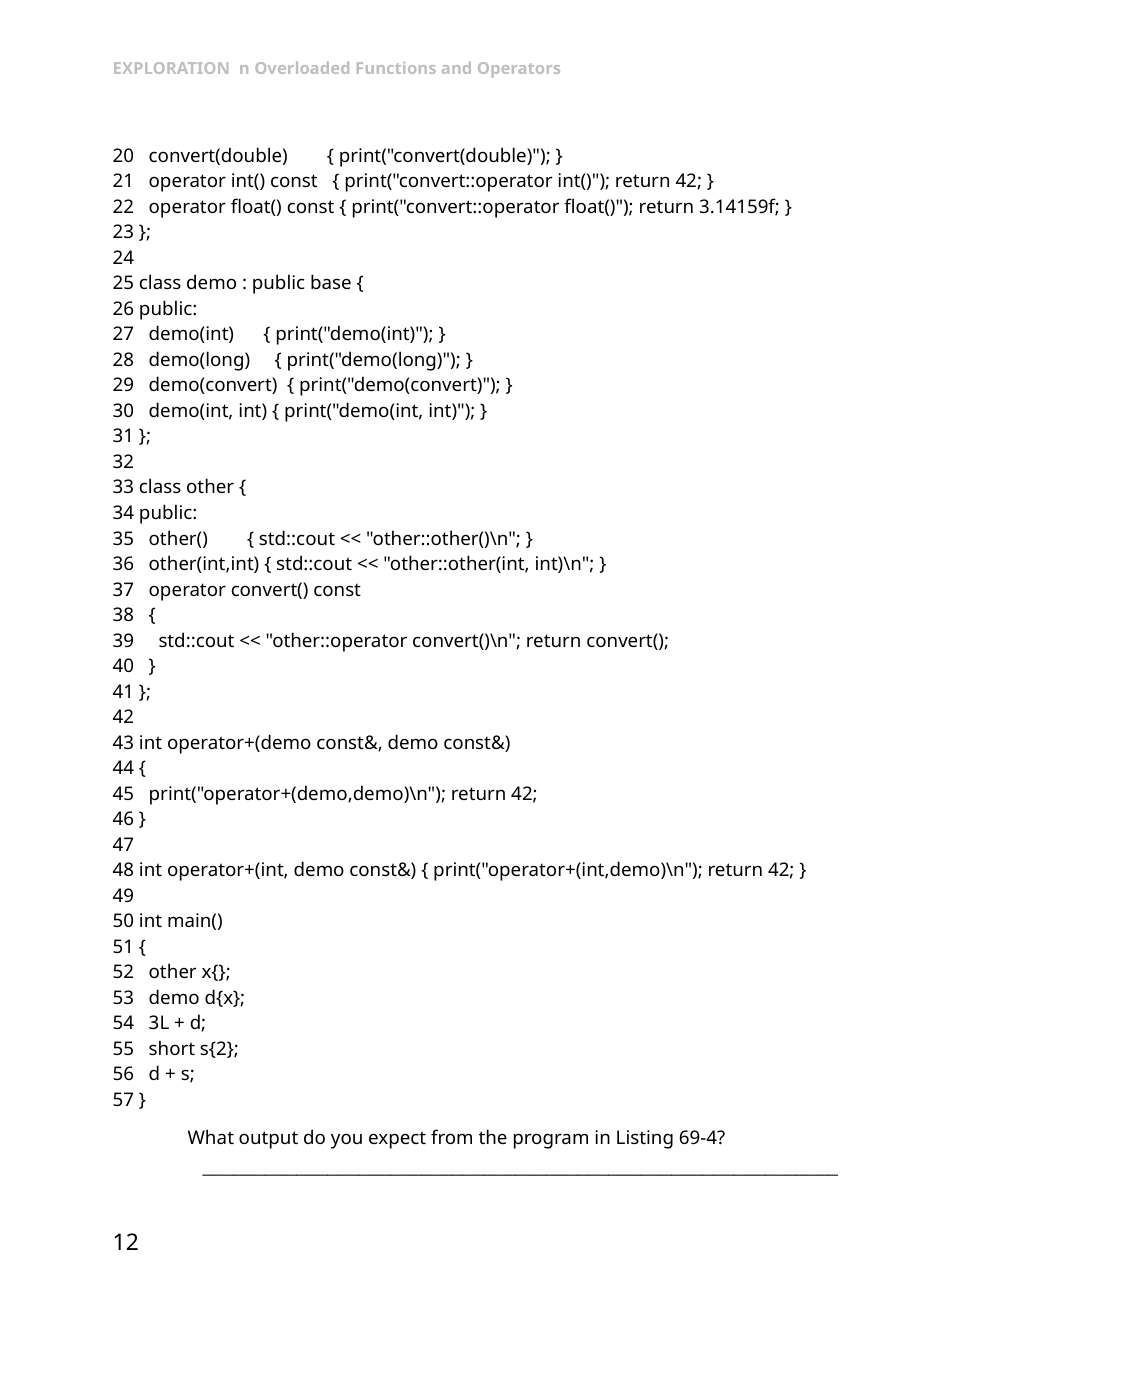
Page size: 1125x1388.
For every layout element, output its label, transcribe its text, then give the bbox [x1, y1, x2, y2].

text 33 class other { [112, 474, 1012, 499]
text 48 int operator+(int, demo const&) { print("operator+(int,demo)\n"); return 42; } [112, 857, 1012, 882]
text 23 }; [112, 218, 1012, 244]
list _____________________________________________________________ [202, 1153, 892, 1178]
text 42 [112, 703, 1012, 729]
text 47 [112, 831, 1012, 857]
text 37 operator convert() const [112, 576, 1012, 601]
text 45 print("operator+(demo,demo)\n"); return 42; [112, 780, 1012, 806]
text 30 demo(int, int) { print("demo(int, int)"); } [112, 397, 1012, 423]
text 27 demo(int) { print("demo(int)"); } [112, 321, 1012, 346]
text 53 demo d{x}; [112, 984, 1012, 1010]
text 32 [112, 448, 1012, 474]
text 46 } [112, 806, 1012, 831]
text What output do you expect from the program in Listing 69-4? [112, 1124, 1012, 1150]
text 24 [112, 244, 1012, 269]
text 36 other(int,int) { std::cout << "other::other(int, int)\n"; } [112, 550, 1012, 576]
text 56 d + s; [112, 1061, 1012, 1086]
text 21 operator int() const { print("convert::operator int()"); return 42; } [112, 167, 1012, 193]
text 31 }; [112, 423, 1012, 448]
text 52 other x{}; [112, 959, 1012, 984]
text 22 operator float() const { print("convert::operator float()"); return 3.14159f; } [112, 193, 1012, 218]
text 51 { [112, 933, 1012, 959]
text 26 public: [112, 295, 1012, 321]
text 38 { [112, 601, 1012, 627]
text 39 std::cout << "other::operator convert()\n"; return convert(); [112, 627, 1012, 652]
text 40 } [112, 652, 1012, 678]
text 41 }; [112, 678, 1012, 703]
text 49 [112, 882, 1012, 908]
text 50 int main() [112, 908, 1012, 933]
text 35 other() { std::cout << "other::other()\n"; } [112, 525, 1012, 550]
text 20 convert(double) { print("convert(double)"); } [112, 142, 1012, 167]
text 29 demo(convert) { print("demo(convert)"); } [112, 372, 1012, 397]
text 28 demo(long) { print("demo(long)"); } [112, 346, 1012, 372]
text 54 3L + d; [112, 1010, 1012, 1035]
text 34 public: [112, 499, 1012, 525]
text 25 class demo : public base { [112, 269, 1012, 295]
text 57 } [112, 1086, 1012, 1112]
text 43 int operator+(demo const&, demo const&) [112, 729, 1012, 754]
text 44 { [112, 754, 1012, 780]
text 55 short s{2}; [112, 1035, 1012, 1061]
